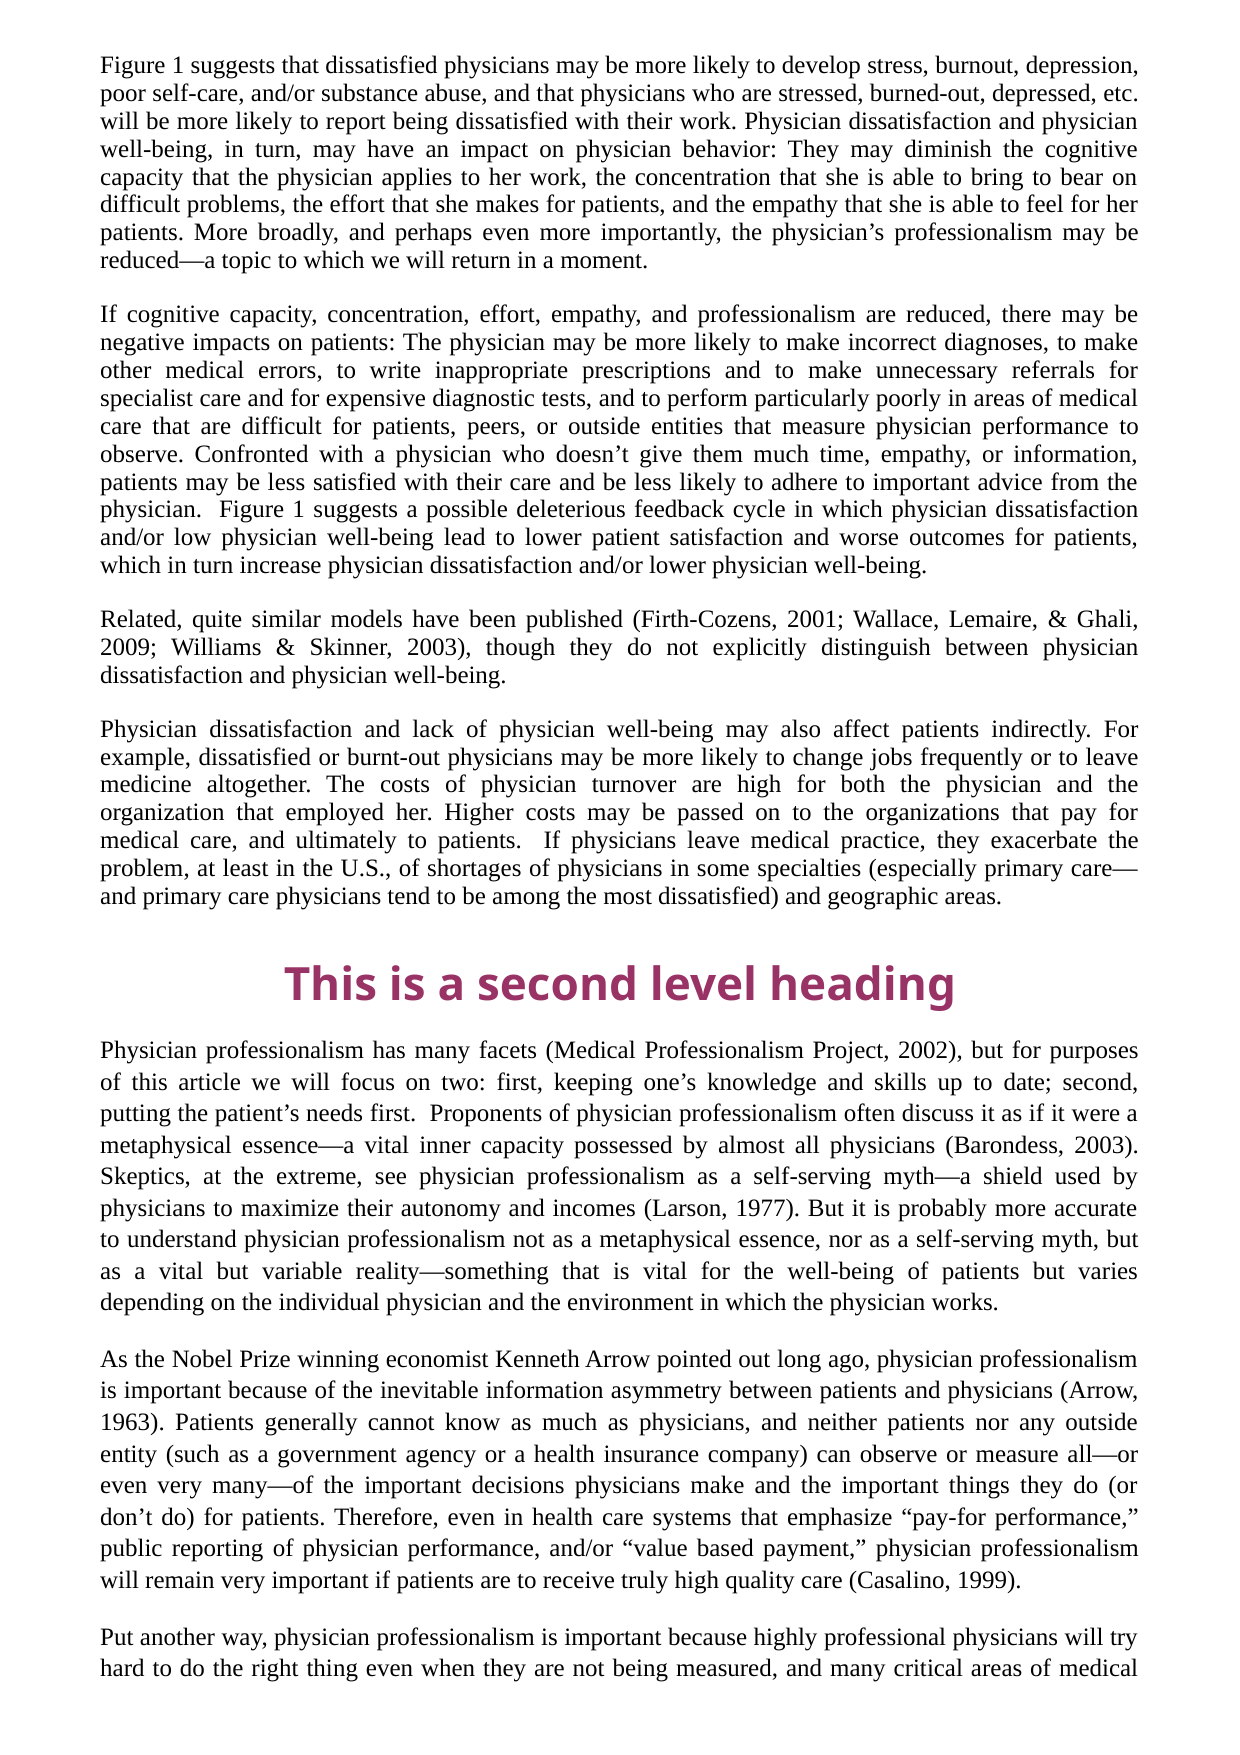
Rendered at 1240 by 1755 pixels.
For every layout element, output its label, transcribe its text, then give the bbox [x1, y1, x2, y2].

text Put another way, physician professionalism is important because highly professional physicians will try hard to do the right thing even when they are not being measured, and many critical areas of medical [100, 1622, 1139, 1682]
text Physician professionalism has many facets (Medical Professionalism Project, 2002), but for purposes of this article we will focus on two: first, keeping one’s knowledge and skills up to date; second, putting the patient’s needs first. Proponents of physician professionalism often discuss it as if it were a metaphysical essence—a vital inner capacity possessed by almost all physicians (Barondess, 2003). Skeptics, at the extreme, see physician professionalism as a self-serving myth—a shield used by physicians to maximize their autonomy and incomes (Larson, 1977). But it is probably more accurate to understand physician professionalism not as a metaphysical essence, nor as a self-serving myth, but as a vital but variable reality—something that is vital for the well-being of patients but varies depending on the individual physician and the environment in which the physician works. [100, 1035, 1139, 1316]
text If cognitive capacity, concentration, effort, empathy, and professionalism are reduced, there may be negative impacts on patients: The physician may be more likely to make incorrect diagnoses, to make other medical errors, to write inappropriate prescriptions and to make unnecessary referrals for specialist care and for expensive diagnostic tests, and to perform particularly poorly in areas of medical care that are difficult for patients, peers, or outside entities that measure physician performance to observe. Confronted with a physician who doesn’t give them much time, empathy, or information, patients may be less satisfied with their care and be less likely to adhere to important advice from the physician. Figure 1 suggests a possible deleterious feedback cycle in which physician dissatisfaction and/or low physician well-being lead to lower patient satisfaction and worse outcomes for patients, which in turn increase physician dissatisfaction and/or lower physician well-being. [100, 299, 1139, 579]
text Related, quite similar models have been published (Firth-Cozens, 2001; Wallace, Lemaire, & Ghali, 2009; Williams & Skinner, 2003), though they do not explicitly distinguish between physician dissatisfaction and physician well-being. [100, 604, 1139, 689]
text Physician dissatisfaction and lack of physician well-being may also affect patients indirectly. For example, dissatisfied or burnt-out physicians may be more likely to change jobs frequently or to leave medicine altogether. The costs of physician turnover are high for both the physician and the organization that employed her. Higher costs may be passed on to the organizations that pay for medical care, and ultimately to patients. If physicians leave medical practice, they exacerbate the problem, at least in the U.S., of shortages of physicians in some specialties (especially primary care—and primary care physicians tend to be among the most dissatisfied) and geographic areas. [100, 714, 1139, 910]
subtitle This is a second level heading [100, 960, 1139, 1010]
text As the Nobel Prize winning economist Kenneth Arrow pointed out long ago, physician professionalism is important because of the inevitable information asymmetry between patients and physicians (Arrow, 1963). Patients generally cannot know as much as physicians, and neither patients nor any outside entity (such as a government agency or a health insurance company) can observe or measure all—or even very many—of the important decisions physicians make and the important things they do (or don’t do) for patients. Therefore, even in health care systems that emphasize “pay-for performance,” public reporting of physician performance, and/or “value based payment,” physician professionalism will remain very important if patients are to receive truly high quality care (Casalino, 1999). [100, 1344, 1139, 1594]
text Figure 1 suggests that dissatisfied physicians may be more likely to develop stress, burnout, depression, poor self-care, and/or substance abuse, and that physicians who are stressed, burned-out, depressed, etc. will be more likely to report being dissatisfied with their work. Physician dissatisfaction and physician well-being, in turn, may have an impact on physician behavior: They may diminish the cognitive capacity that the physician applies to her work, the concentration that she is able to bring to bear on difficult problems, the effort that she makes for patients, and the empathy that she is able to feel for her patients. More broadly, and perhaps even more importantly, the physician’s professionalism may be reduced—a topic to which we will return in a moment. [100, 50, 1139, 274]
